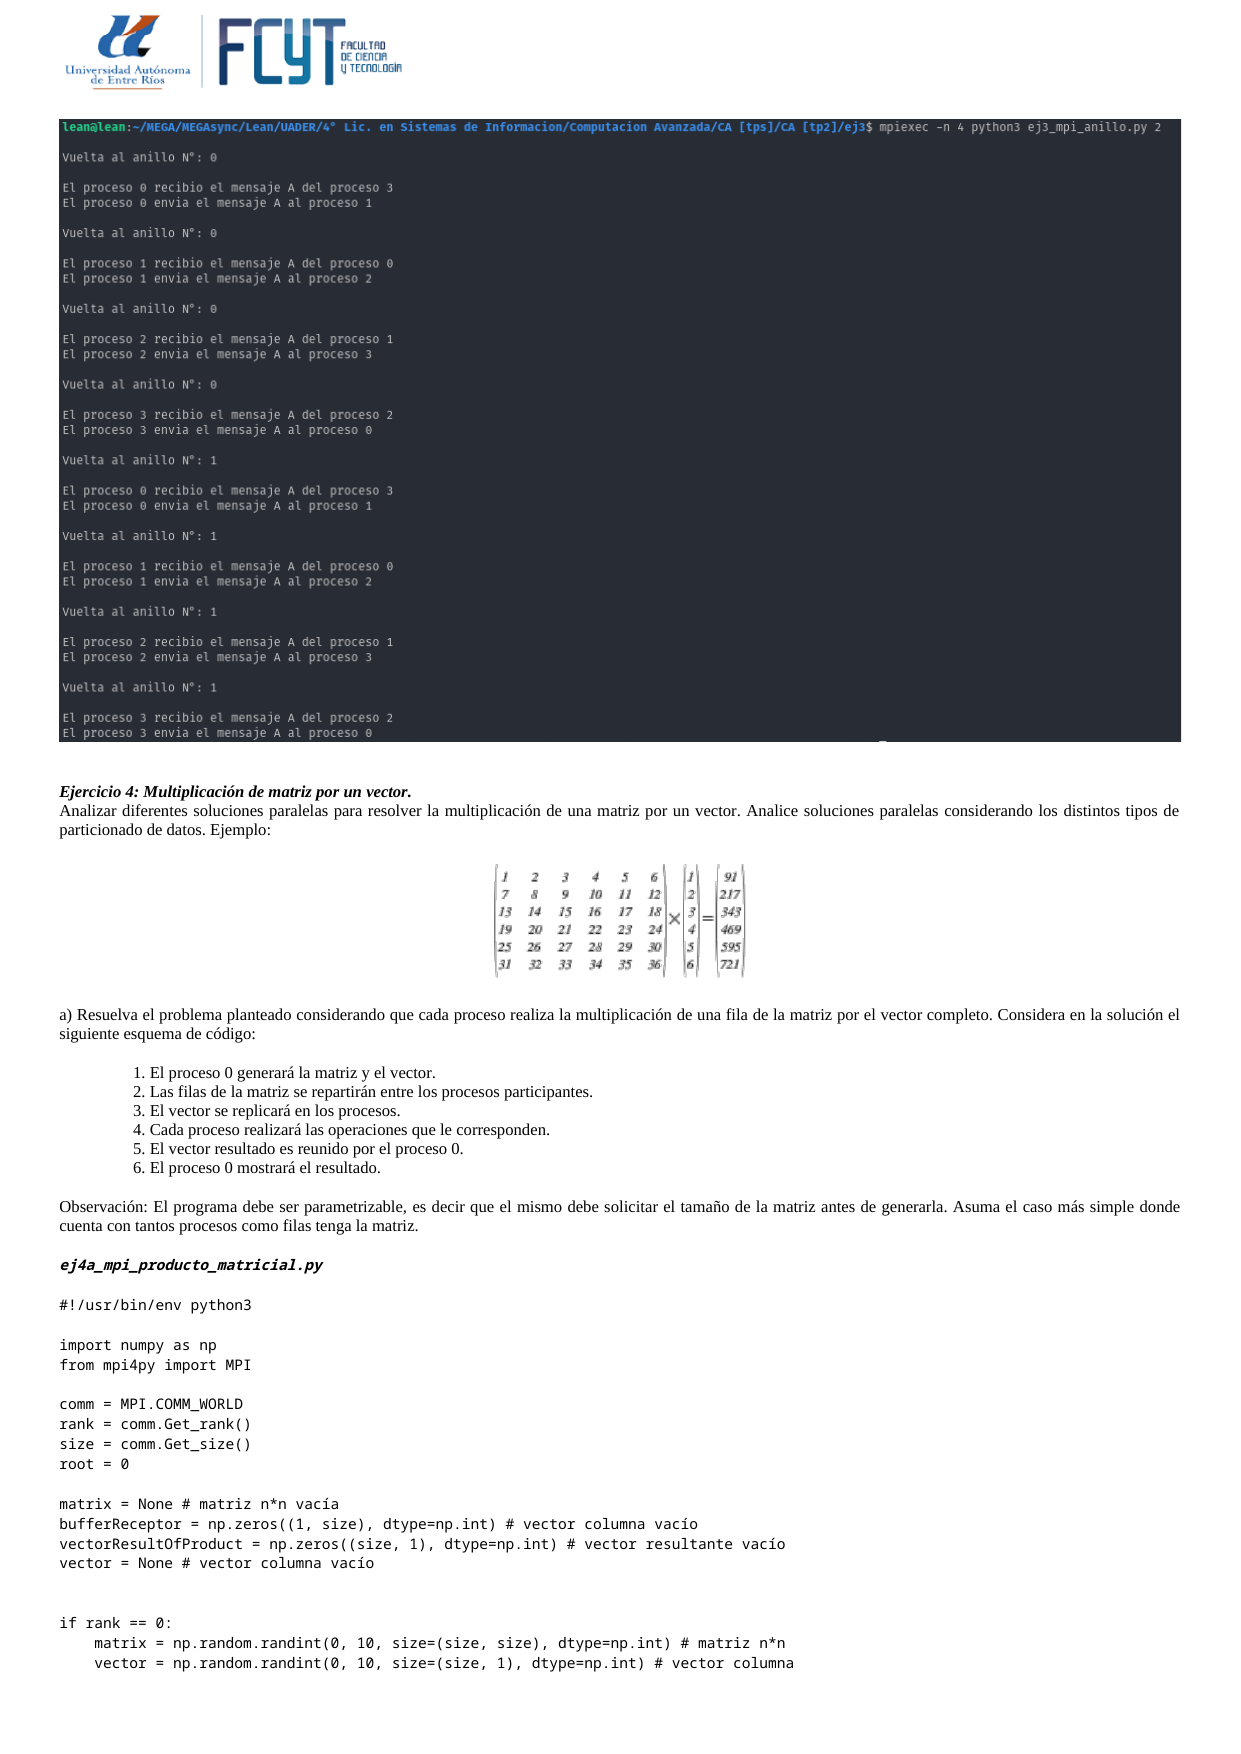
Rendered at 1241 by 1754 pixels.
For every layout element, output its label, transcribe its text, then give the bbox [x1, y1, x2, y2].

text bufferReceptor = np.zeros((1, size), dtype=np.int) # vector columna vacío [59, 1513, 1181, 1533]
text vectorResultOfProduct = np.zeros((size, 1), dtype=np.int) # vector resultante vacío [59, 1533, 1181, 1553]
text matrix = np.random.randint(0, 10, size=(size, size), dtype=np.int) # matriz n*n [59, 1633, 1181, 1653]
text vector = None # vector columna vacío [59, 1553, 1181, 1573]
text comm = MPI.COMM_WORLD [59, 1394, 1181, 1414]
picture [59, 119, 1182, 742]
text vector = np.random.randint(0, 10, size=(size, 1), dtype=np.int) # vector columna [59, 1653, 1181, 1673]
text size = comm.Get_size() [59, 1434, 1181, 1454]
text 5. El vector resultado es reunido por el proceso 0. [59, 1139, 1181, 1158]
text a) Resuelva el problema planteado considerando que cada proceso realiza la multiplicación de una fila de la matriz por el vector completo. Considera en la solución el siguiente esquema de código: [59, 1005, 1181, 1043]
text 3. El vector se replicará en los procesos. [59, 1101, 1181, 1120]
text ej4a_mpi_producto_matricial.py [59, 1255, 1181, 1275]
text if rank == 0: [59, 1613, 1181, 1633]
text 1. El proceso 0 generará la matriz y el vector. [59, 1062, 1181, 1082]
text Ejercicio 4: Multiplicación de matriz por un vector. [59, 782, 1181, 801]
text Observación: El programa debe ser parametrizable, es decir que el mismo debe solicitar el tamaño de la matriz antes de generarla. Asuma el caso más simple donde cuenta con tantos procesos como filas tenga la matriz. [59, 1197, 1181, 1235]
text matrix = None # matriz n*n vacía [59, 1494, 1181, 1513]
text #!/usr/bin/env python3 [59, 1295, 1181, 1314]
picture [59, 10, 409, 100]
text import numpy as np [59, 1334, 1181, 1354]
text root = 0 [59, 1454, 1181, 1474]
text Analizar diferentes soluciones paralelas para resolver la multiplicación de una matriz por un vector. Analice soluciones paralelas considerando los distintos tipos de particionado de datos. Ejemplo: [59, 801, 1181, 839]
picture [483, 858, 757, 986]
text rank = comm.Get_rank() [59, 1414, 1181, 1434]
text 6. El proceso 0 mostrará el resultado. [59, 1158, 1181, 1177]
text 2. Las filas de la matriz se repartirán entre los procesos participantes. [59, 1082, 1181, 1101]
text 4. Cada proceso realizará las operaciones que le corresponden. [59, 1120, 1181, 1139]
text from mpi4py import MPI [59, 1354, 1181, 1374]
